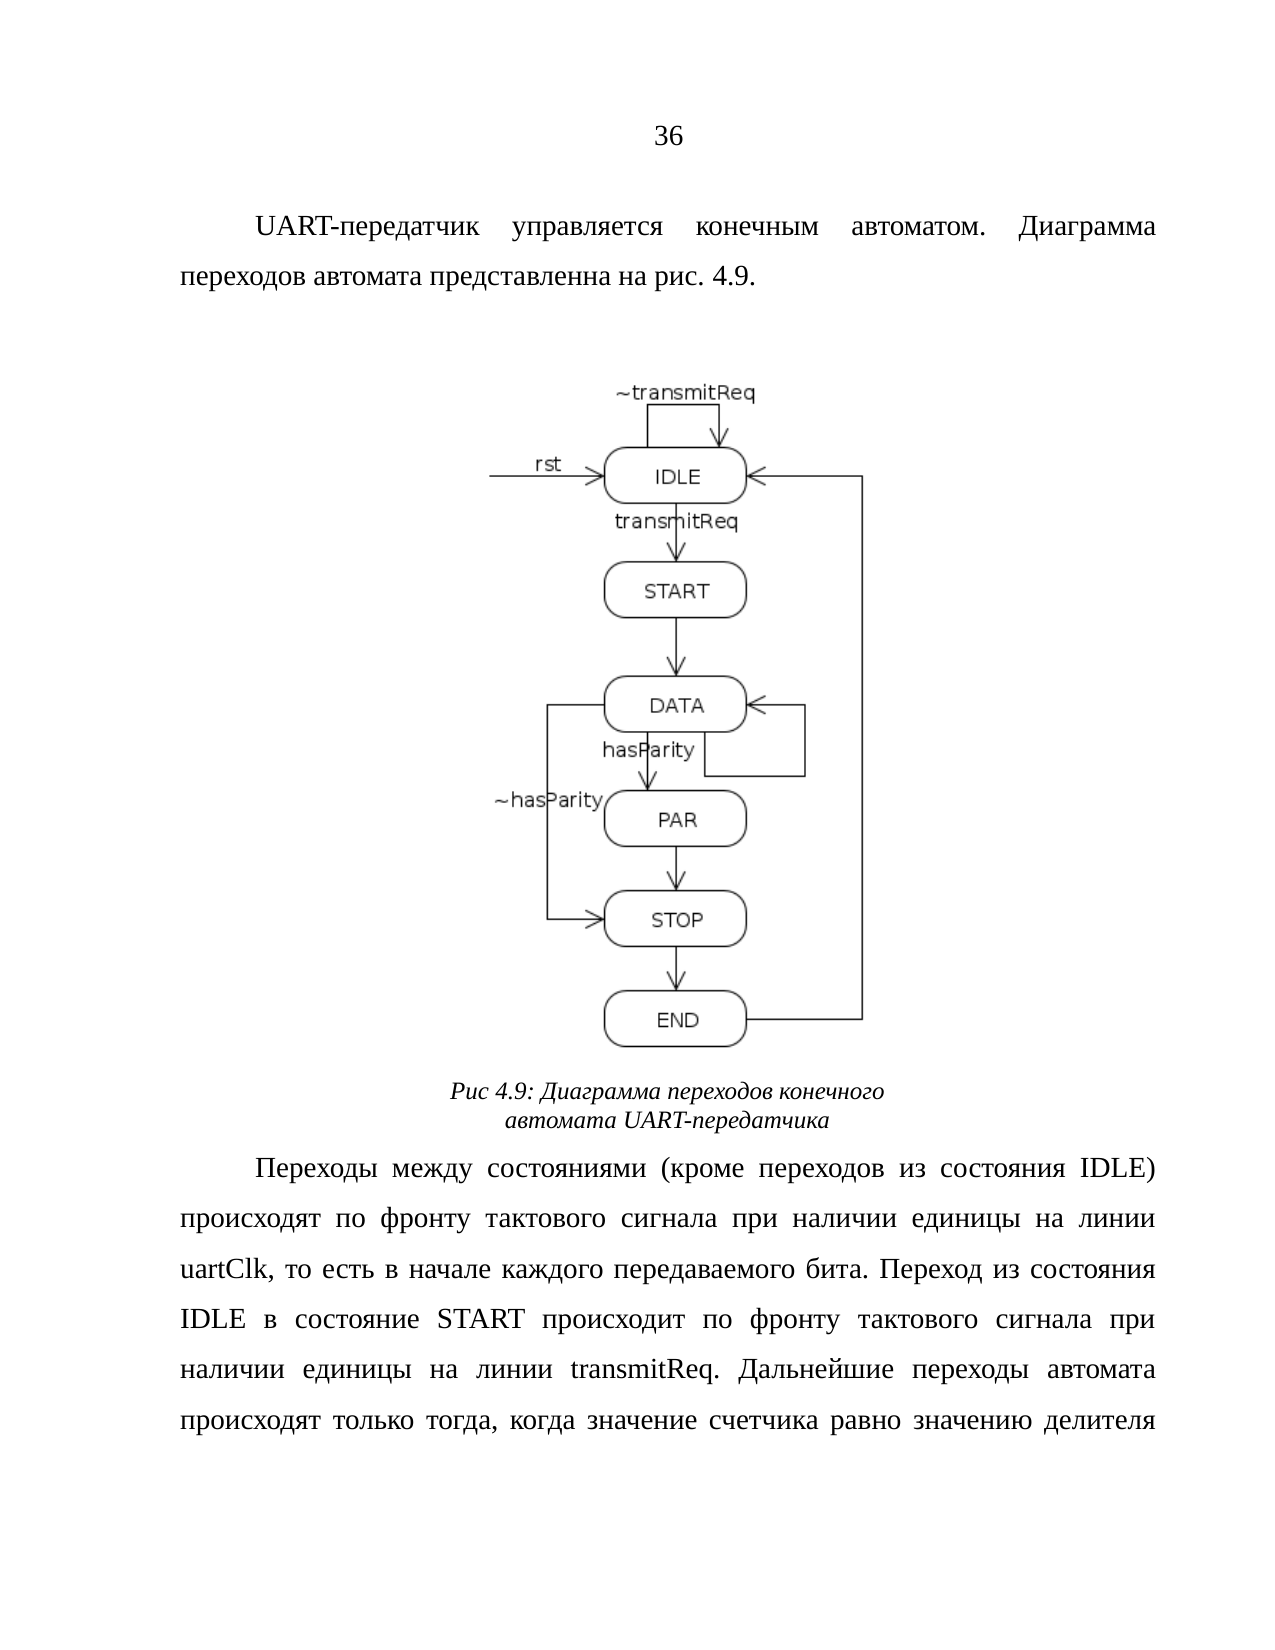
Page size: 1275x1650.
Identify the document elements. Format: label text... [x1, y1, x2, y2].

picture [418, 304, 919, 1076]
text UART-передатчик управляется конечным автоматом. Диаграмма переходов автомата представленна на рис. 4.9. [180, 208, 1157, 292]
text Рис 4.9: Диаграмма переходов конечного автомата UART-передатчика [418, 1076, 918, 1133]
text Переходы между состояниями (кроме переходов из состояния IDLE) происходят по фронту тактового сигнала при наличии единицы на линии uartClk, то есть в начале каждого передаваемого бита. Переход из состояния IDLE в состояние START происходит по фронту тактового сигнала при наличии единицы на линии transmitReq. Дальнейшие переходы автомата происходят только тогда, когда значение счетчика равно значению делителя [180, 321, 1157, 1435]
